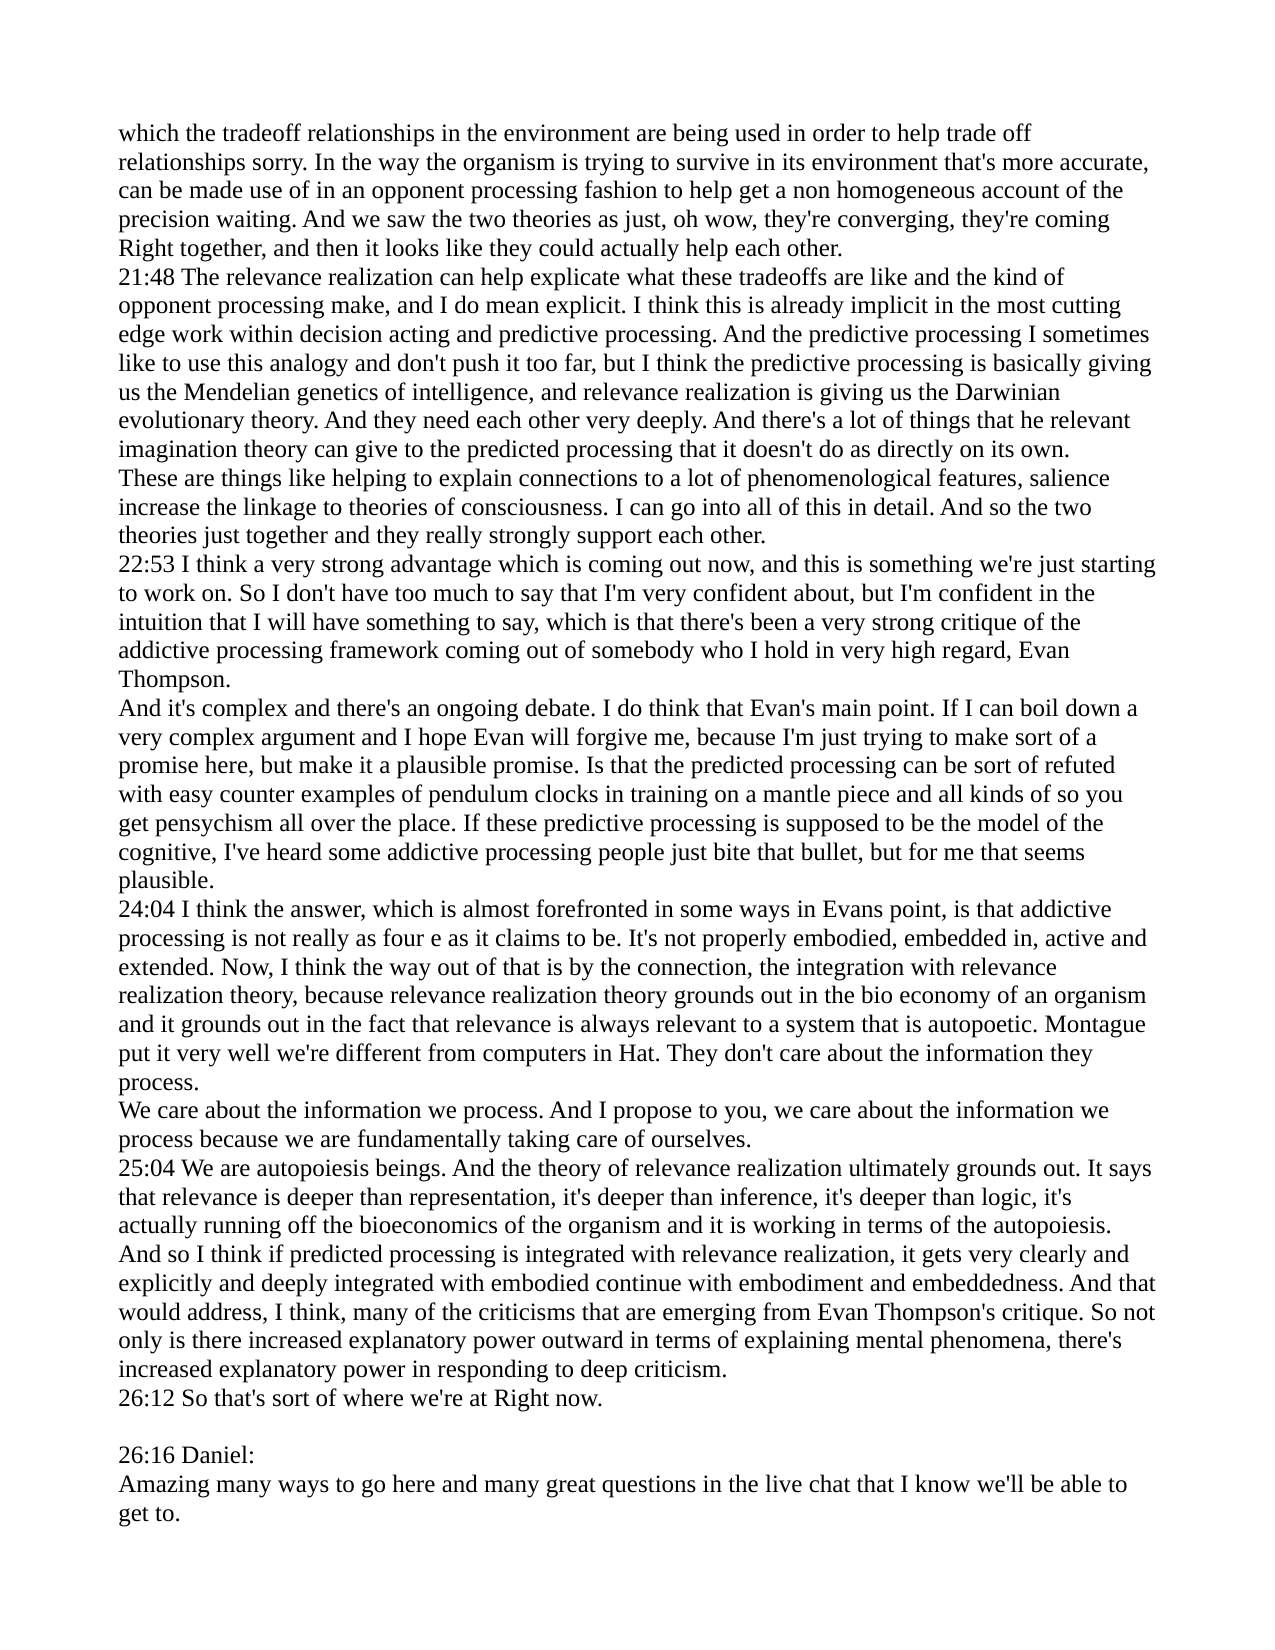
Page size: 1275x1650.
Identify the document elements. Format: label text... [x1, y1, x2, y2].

text These are things like helping to explain connections to a lot of phenomenological features, salience increase the linkage to theories of consciousness. I can go into all of this in detail. And so the two theories just together and they really strongly support each other. [118, 463, 1157, 549]
text And it's complex and there's an ongoing debate. I do think that Evan's main point. If I can boil down a very complex argument and I hope Evan will forgive me, because I'm just trying to make sort of a promise here, but make it a plausible promise. Is that the predicted processing can be sort of refuted with easy counter examples of pendulum clocks in training on a mantle piece and all kinds of so you get pensychism all over the place. If these predictive processing is supposed to be the model of the cognitive, I've heard some addictive processing people just bite that bullet, but for me that seems plausible. [118, 693, 1157, 894]
text which the tradeoff relationships in the environment are being used in order to help trade off relationships sorry. In the way the organism is trying to survive in its environment that's more accurate, can be made use of in an opponent processing fashion to help get a non homogeneous account of the precision waiting. And we saw the two theories as just, oh wow, they're converging, they're coming Right together, and then it looks like they could actually help each other. [118, 118, 1157, 262]
text 21:48 The relevance realization can help explicate what these tradeoffs are like and the kind of opponent processing make, and I do mean explicit. I think this is already implicit in the most cutting edge work within decision acting and predictive processing. And the predictive processing I sometimes like to use this analogy and don't push it too far, but I think the predictive processing is basically giving us the Mendelian genetics of intelligence, and relevance realization is giving us the Darwinian evolutionary theory. And they need each other very deeply. And there's a lot of things that he relevant imagination theory can give to the predicted processing that it doesn't do as directly on its own. [118, 262, 1157, 463]
text 24:04 I think the answer, which is almost forefronted in some ways in Evans point, is that addictive processing is not really as four e as it claims to be. It's not properly embodied, embedded in, active and extended. Now, I think the way out of that is by the connection, the integration with relevance realization theory, because relevance realization theory grounds out in the bio economy of an organism and it grounds out in the fact that relevance is always relevant to a system that is autopoetic. Montague put it very well we're different from computers in Hat. They don't care about the information they process. [118, 894, 1157, 1096]
text 22:53 I think a very strong advantage which is coming out now, and this is something we're just starting to work on. So I don't have too much to say that I'm very confident about, but I'm confident in the intuition that I will have something to say, which is that there's been a very strong critique of the addictive processing framework coming out of somebody who I hold in very high regard, Evan Thompson. [118, 549, 1157, 693]
text And so I think if predicted processing is integrated with relevance realization, it gets very clearly and explicitly and deeply integrated with embodied continue with embodiment and embeddedness. And that would address, I think, many of the criticisms that are emerging from Evan Thompson's critique. So not only is there increased explanatory power outward in terms of explaining mental phenomena, there's increased explanatory power in responding to deep criticism. [118, 1239, 1157, 1383]
text 26:16 Daniel: [118, 1441, 1157, 1469]
text Amazing many ways to go here and many great questions in the live chat that I know we'll be able to get to. [118, 1469, 1157, 1527]
text 25:04 We are autopoiesis beings. And the theory of relevance realization ultimately grounds out. It says that relevance is deeper than representation, it's deeper than inference, it's deeper than logic, it's actually running off the bioeconomics of the organism and it is working in terms of the autopoiesis. [118, 1153, 1157, 1239]
text 26:12 So that's sort of where we're at Right now. [118, 1383, 1157, 1412]
text We care about the information we process. And I propose to you, we care about the information we process because we are fundamentally taking care of ourselves. [118, 1096, 1157, 1153]
